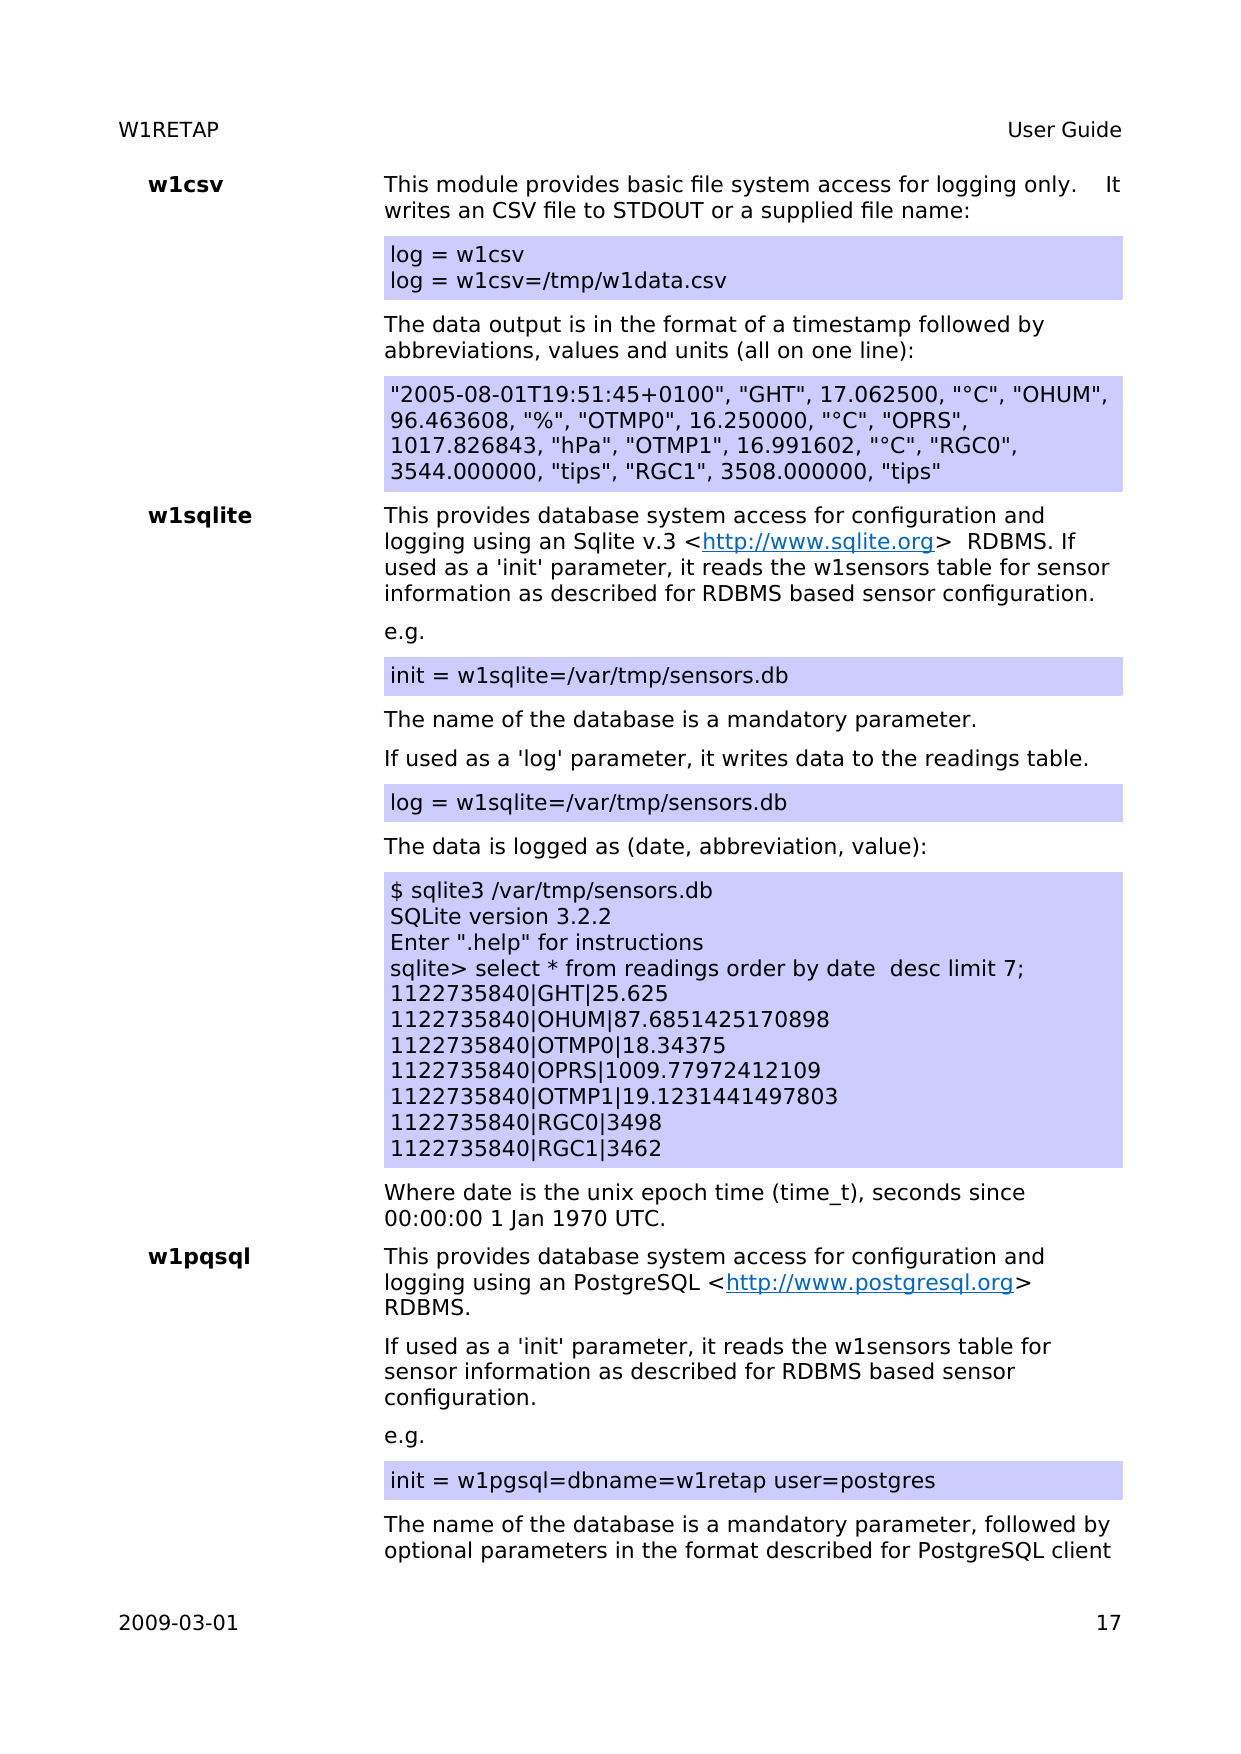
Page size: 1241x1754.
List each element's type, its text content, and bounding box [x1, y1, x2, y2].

list The data is logged as (date, abbreviation, value): [148, 834, 1122, 860]
list e.g. [148, 619, 1122, 644]
list If used as a 'init' parameter, it reads the w1sensors table for sensor information as described for RDBMS based sensor configuration. [148, 1333, 1122, 1411]
list w1pqsql This provides database system access for configuration and logging using an PostgreSQL <http://www.postgresql.org> RDBMS. [148, 1244, 1122, 1321]
list The data output is in the format of a timestamp followed by abbreviations, values and units (all on one line): [148, 312, 1122, 363]
list Where date is the unix epoch time (time_t), seconds since 00:00:00 1 Jan 1970 UTC. [148, 1180, 1122, 1231]
list w1csv This module provides basic file system access for logging only. It writes an CSV file to STDOUT or a supplied file name: [148, 172, 1122, 223]
list The name of the database is a mandatory parameter. [148, 707, 1122, 733]
text "2005-08-01T19:51:45+0100", "GHT", 17.062500, "°C", "OHUM", 96.463608, "%", "OTMP0", 16.250000, "°C", "OPRS", 1017.826843, "hPa", "OTMP1", 16.991602, "°C", "RGC0", 3544.000000, "tips", "RGC1", 3508.000000, "tips" [385, 377, 1122, 491]
list The name of the database is a mandatory parameter, followed by optional parameters in the format described for PostgreSQL client [148, 1512, 1122, 1563]
list e.g. [148, 1423, 1122, 1449]
list w1sqlite This provides database system access for configuration and logging using an Sqlite v.3 <http://www.sqlite.org> RDBMS. If used as a 'init' parameter, it reads the w1sensors table for sensor information as described for RDBMS based sensor configuration. [148, 503, 1122, 606]
list If used as a 'log' parameter, it writes data to the readings table. [148, 746, 1122, 771]
text $ sqlite3 /var/tmp/sensors.db SQLite version 3.2.2 Enter ".help" for instructions sqlite> select * from readings order by date desc limit 7; 1122735840|GHT|25.625 1122735840|OHUM|87.6851425170898 1122735840|OTMP0|18.34375 1122735840|OPRS|1009.77972412109 1122735840|OTMP1|19.1231441497803 1122735840|RGC0|3498 1122735840|RGC1|3462 [385, 873, 1122, 1167]
text log = w1sqlite=/var/tmp/sensors.db [385, 785, 1122, 821]
text init = w1pgsql=dbname=w1retap user=postgres [385, 1462, 1122, 1499]
text init = w1sqlite=/var/tmp/sensors.db [385, 658, 1122, 695]
text log = w1csv log = w1csv=/tmp/w1data.csv [385, 237, 1122, 299]
